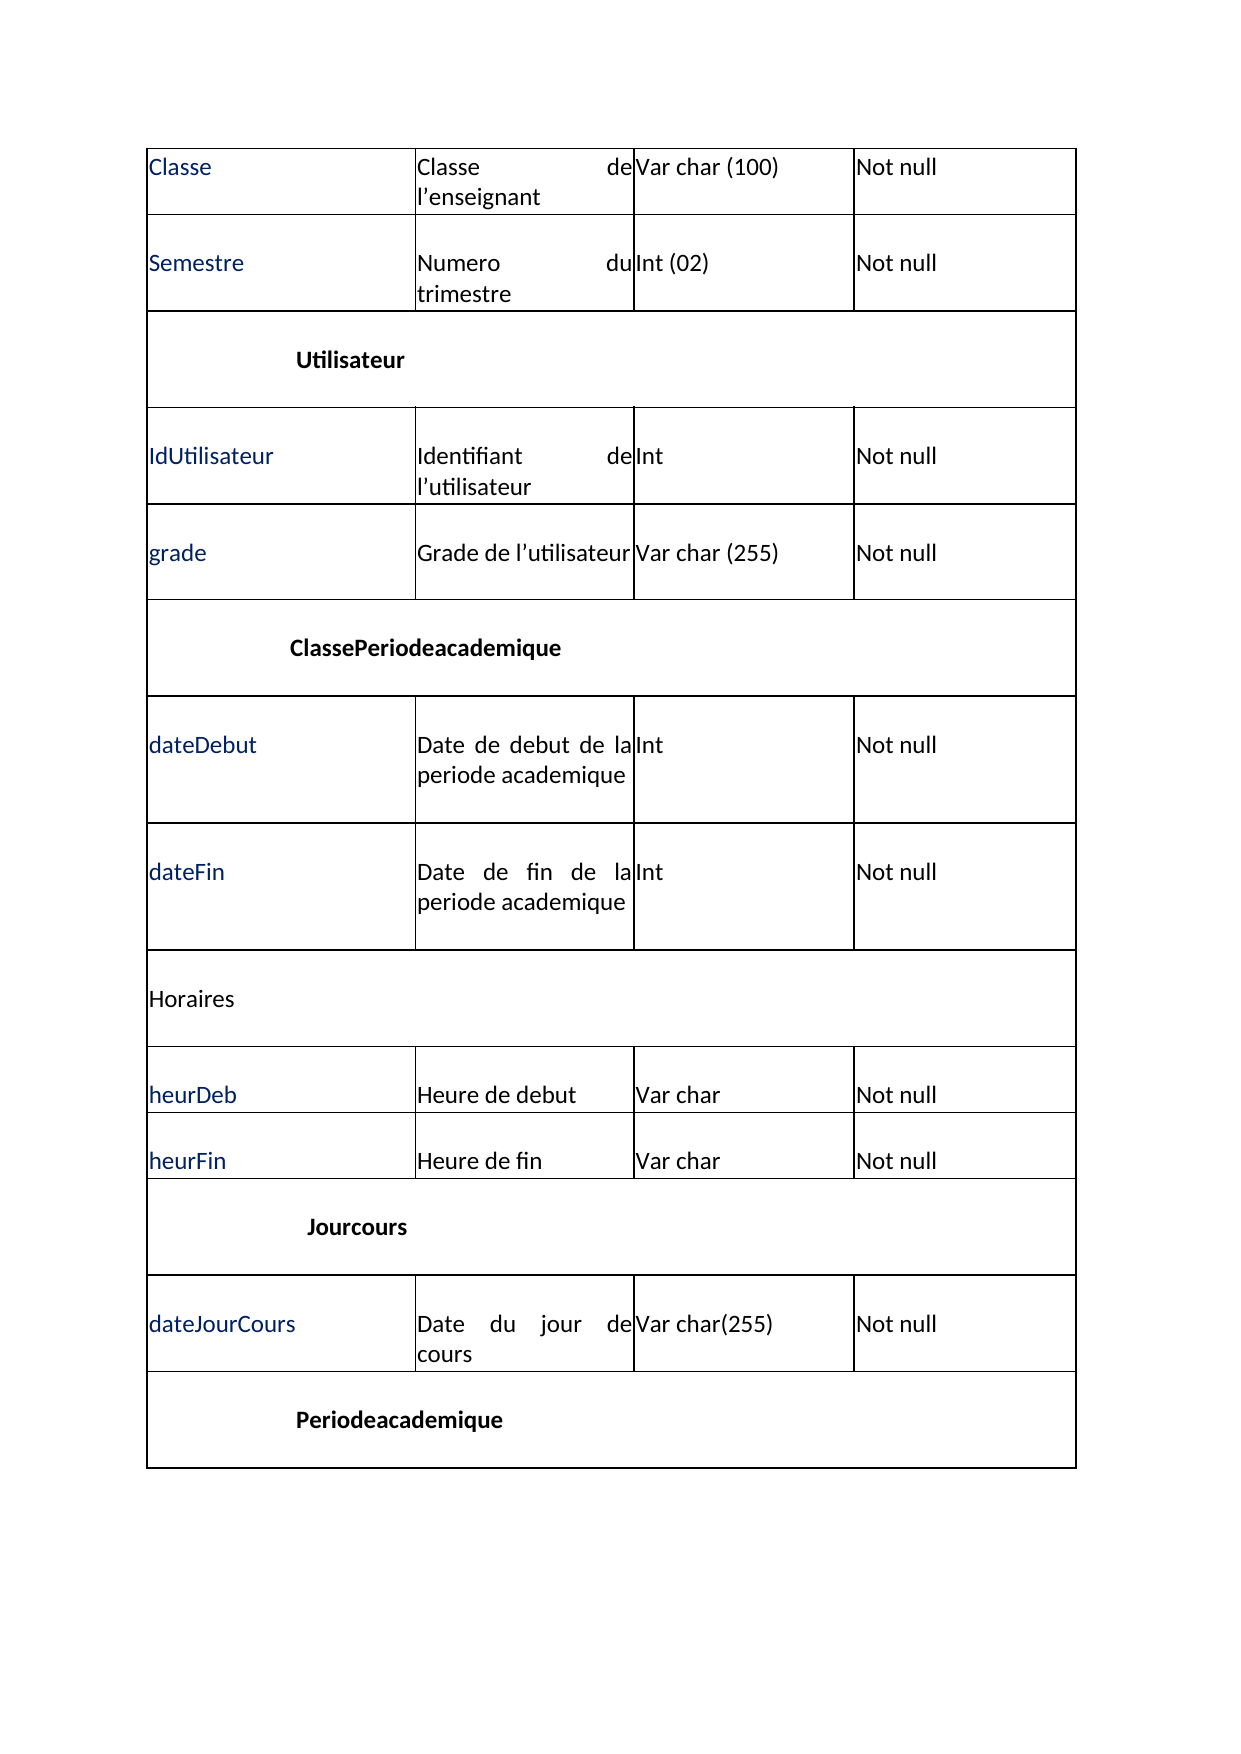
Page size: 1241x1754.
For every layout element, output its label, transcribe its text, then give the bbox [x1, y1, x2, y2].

table_cell ClassePeriodeacademique [148, 600, 1075, 695]
table_cell Semestre [148, 215, 415, 310]
table_cell Not null [855, 697, 1075, 822]
table_cell Periodeacademique [148, 1372, 1075, 1467]
table_cell Date de fin de la periode academique [416, 824, 633, 949]
table_cell heurDeb [148, 1047, 415, 1112]
table_cell Var char [635, 1113, 853, 1178]
table_cell Var char(255) [635, 1276, 853, 1371]
table_cell Horaires [148, 951, 1075, 1046]
table_cell dateDebut [148, 697, 415, 822]
table_cell Numero du trimestre [416, 215, 633, 310]
table_cell heurFin [148, 1113, 415, 1178]
table_cell Var char (255) [635, 505, 853, 599]
table_cell Jourcours [148, 1179, 1075, 1274]
table_cell Not null [855, 149, 1075, 213]
table_cell Var char (100) [635, 149, 853, 213]
table_cell Not null [855, 1276, 1075, 1371]
table_cell Var char [635, 1047, 853, 1112]
table_cell IdUtilisateur [148, 408, 415, 503]
table_cell Classe de l’enseignant [416, 149, 633, 213]
table_cell Heure de fin [416, 1113, 633, 1178]
table_cell Date de debut de la periode academique [416, 697, 633, 822]
table_cell Int (02) [635, 215, 853, 310]
table_cell dateFin [148, 824, 415, 949]
table_cell Not null [855, 215, 1075, 310]
table_cell Utilisateur [148, 312, 1075, 406]
table_cell Identifiant de l’utilisateur [416, 408, 633, 503]
table_cell grade [148, 505, 415, 599]
table_cell dateJourCours [148, 1276, 415, 1371]
table_cell Not null [855, 505, 1075, 599]
table_cell Int [635, 697, 853, 822]
table_cell Grade de l’utilisateur [416, 505, 633, 599]
table_cell Int [635, 824, 853, 949]
table_cell Not null [855, 408, 1075, 503]
table_cell Classe [148, 149, 415, 213]
table_cell Not null [855, 1047, 1075, 1112]
table_cell Not null [855, 824, 1075, 949]
table_cell Int [635, 408, 853, 503]
table_cell Date du jour de cours [416, 1276, 633, 1371]
table_cell Heure de debut [416, 1047, 633, 1112]
table_cell Not null [855, 1113, 1075, 1178]
